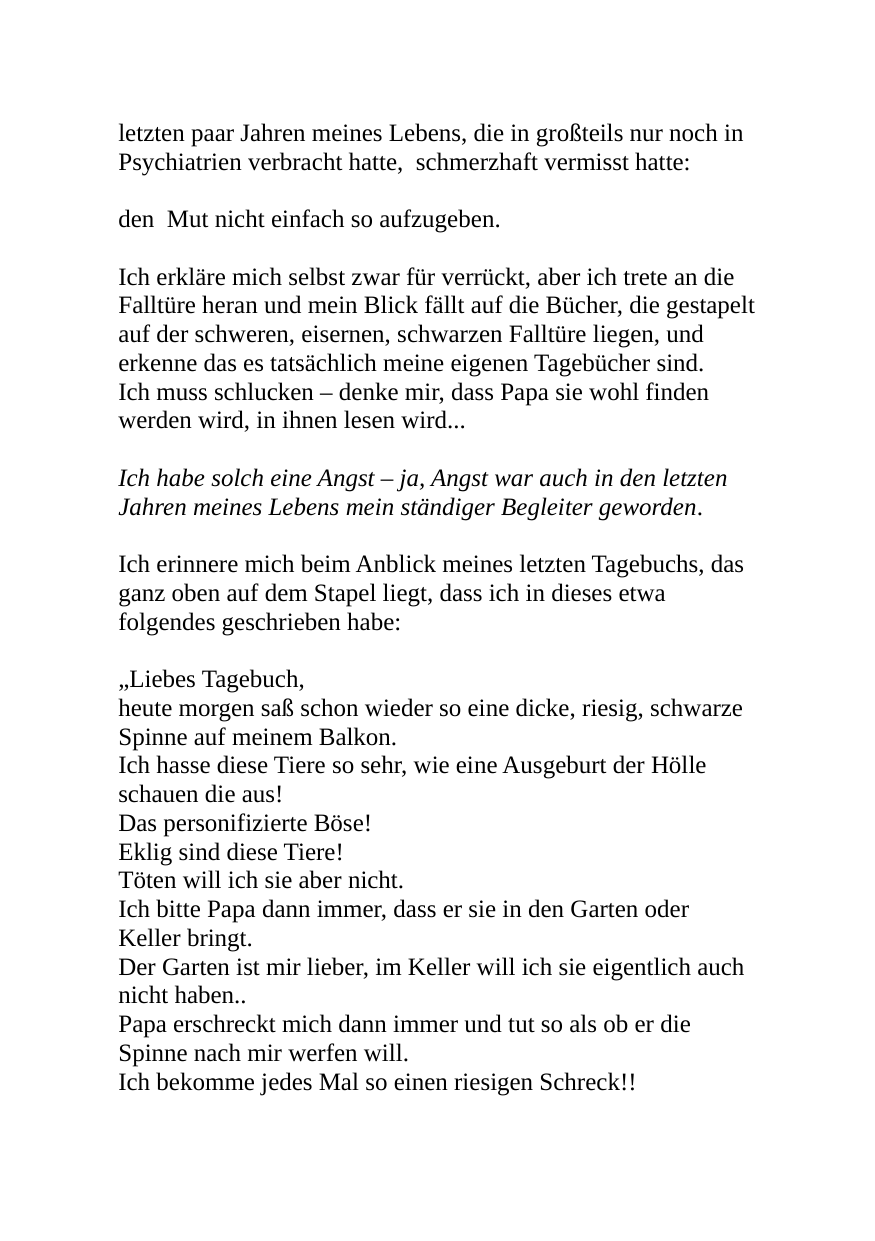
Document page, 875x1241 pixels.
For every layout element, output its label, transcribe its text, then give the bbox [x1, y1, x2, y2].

text Ich habe solch eine Angst – ja, Angst war auch in den letzten Jahren meines Lebens mein ständiger Begleiter geworden. [118, 463, 756, 521]
text Ich hasse diese Tiere so sehr, wie eine Ausgeburt der Hölle schauen die aus! [118, 751, 756, 808]
text Ich bitte Papa dann immer, dass er sie in den Garten oder Keller bringt. [118, 894, 756, 952]
text Ich bekomme jedes Mal so einen riesigen Schreck!! [118, 1067, 756, 1096]
text Papa erschreckt mich dann immer und tut so als ob er die Spinne nach mir werfen will. [118, 1009, 756, 1067]
text heute morgen saß schon wieder so eine dicke, riesig, schwarze Spinne auf meinem Balkon. [118, 693, 756, 751]
text Eklig sind diese Tiere! [118, 837, 756, 866]
text Töten will ich sie aber nicht. [118, 866, 756, 894]
text Das personifizierte Böse! [118, 808, 756, 837]
text Ich erinnere mich beim Anblick meines letzten Tagebuchs, das ganz oben auf dem Stapel liegt, dass ich in dieses etwa folgendes geschrieben habe: [118, 549, 756, 636]
text letzten paar Jahren meines Lebens, die in großteils nur noch in Psychiatrien verbracht hatte, schmerzhaft vermisst hatte: [118, 118, 756, 176]
text „Liebes Tagebuch, [118, 664, 756, 693]
text den Mut nicht einfach so aufzugeben. [118, 204, 756, 233]
text Der Garten ist mir lieber, im Keller will ich sie eigentlich auch nicht haben.. [118, 952, 756, 1009]
text Ich muss schlucken – denke mir, dass Papa sie wohl finden werden wird, in ihnen lesen wird... [118, 377, 756, 434]
text Ich erkläre mich selbst zwar für verrückt, aber ich trete an die Falltüre heran und mein Blick fällt auf die Bücher, die gestapelt auf der schweren, eisernen, schwarzen Falltüre liegen, und erkenne das es tatsächlich meine eigenen Tagebücher sind. [118, 262, 756, 377]
